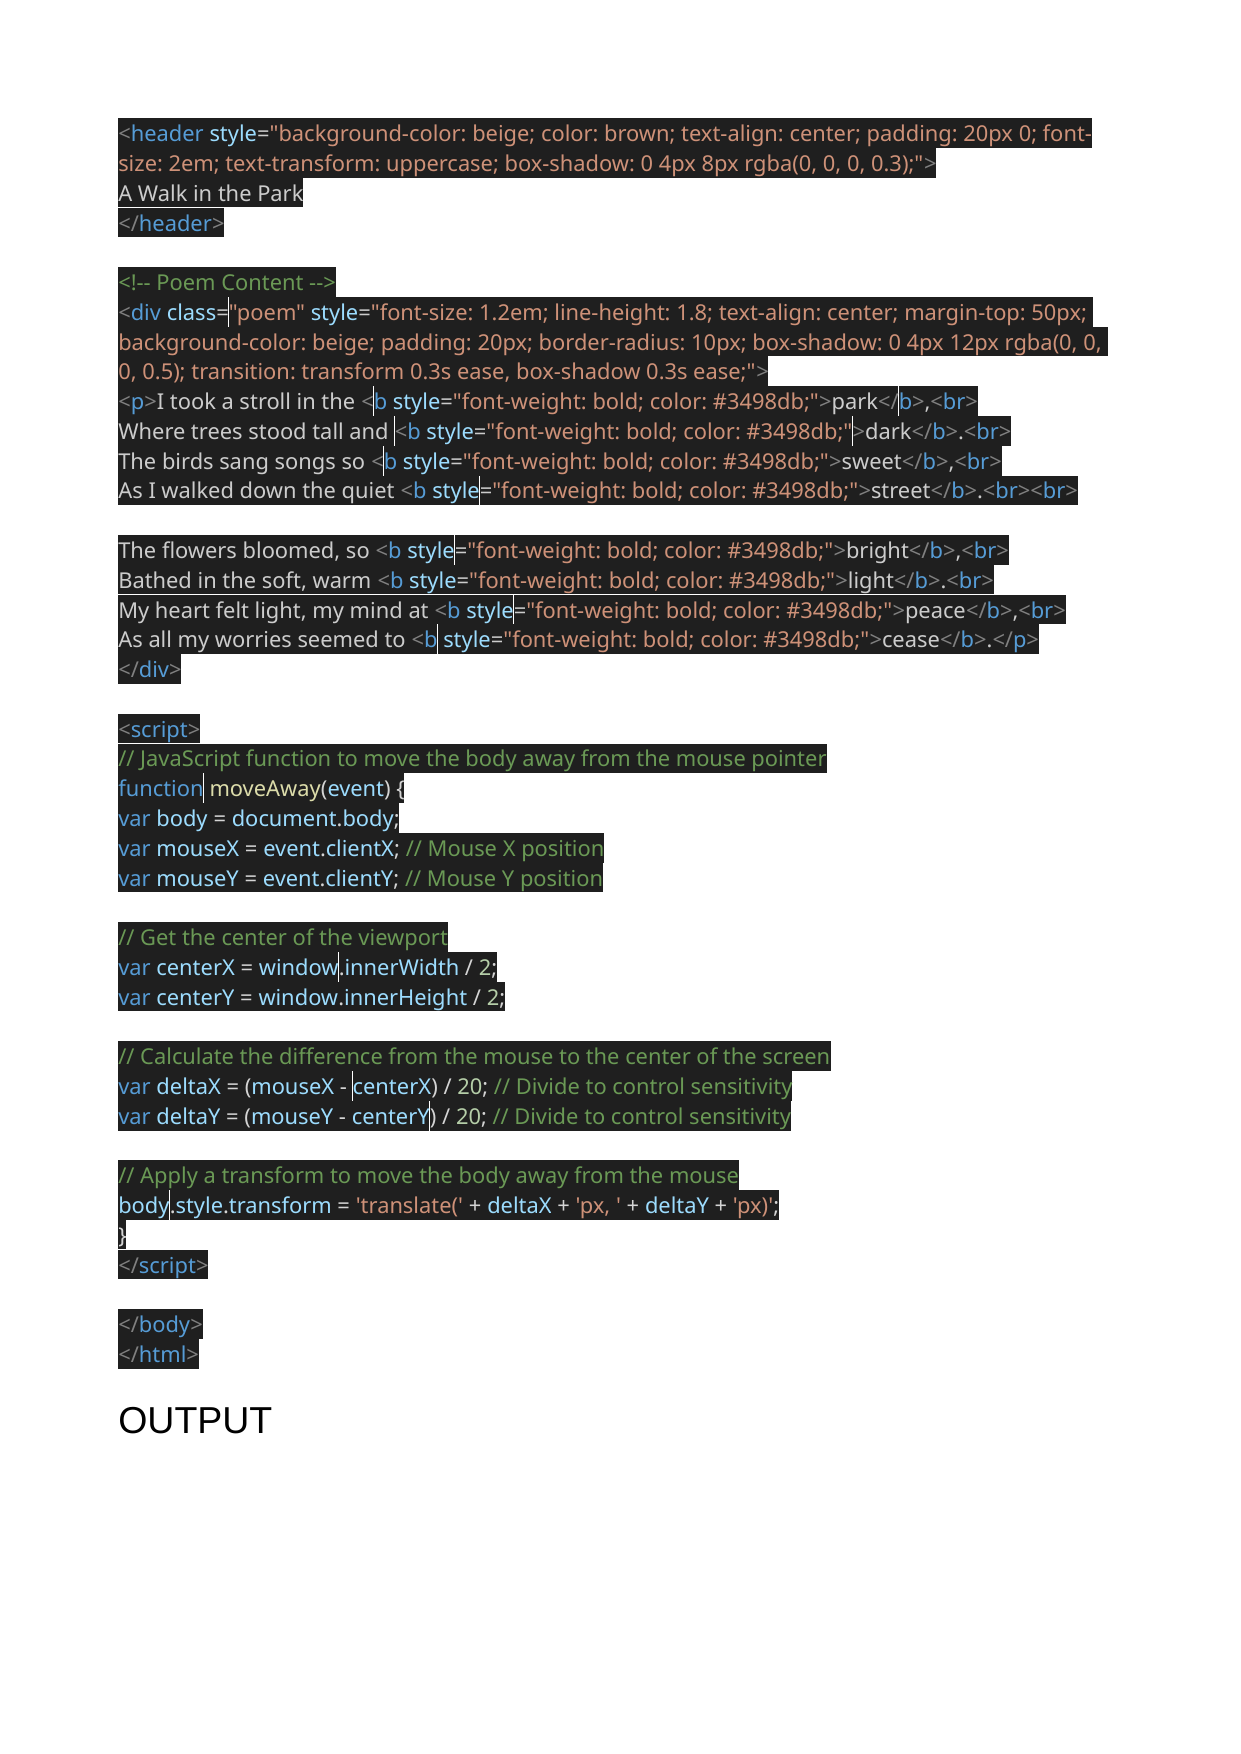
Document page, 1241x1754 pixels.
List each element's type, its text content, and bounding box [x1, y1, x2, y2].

text function moveAway(event) { [118, 773, 1122, 803]
text <p>I took a stroll in the <b style="font-weight: bold; color: #3498db;">park</b>,<br> [118, 386, 1122, 416]
text Bathed in the soft, warm <b style="font-weight: bold; color: #3498db;">light</b>.<br> [118, 565, 1122, 594]
text My heart felt light, my mind at <b style="font-weight: bold; color: #3498db;">peace</b>,<br> [118, 594, 1122, 624]
text // Apply a transform to move the body away from the mouse [118, 1160, 1122, 1190]
text } [118, 1220, 1122, 1249]
text <div class="poem" style="font-size: 1.2em; line-height: 1.8; text-align: center; margin-top: 50px; background-color: beige; padding: 20px; border-radius: 10px; box-shadow: 0 4px 12px rgba(0, 0, 0, 0.5); transition: transform 0.3s ease, box-shadow 0.3s ease;"> [118, 297, 1122, 386]
text The flowers bloomed, so <b style="font-weight: bold; color: #3498db;">bright</b>,<br> [118, 535, 1122, 565]
text <script> [118, 714, 1122, 743]
text Where trees stood tall and <b style="font-weight: bold; color: #3498db;">dark</b>.<br> [118, 416, 1122, 446]
text The birds sang songs so <b style="font-weight: bold; color: #3498db;">sweet</b>,<br> [118, 446, 1122, 476]
text var deltaY = (mouseY - centerY) / 20; // Divide to control sensitivity [118, 1101, 1122, 1131]
text // Calculate the difference from the mouse to the center of the screen [118, 1041, 1122, 1071]
text var centerY = window.innerHeight / 2; [118, 982, 1122, 1011]
text <header style="background-color: beige; color: brown; text-align: center; padding: 20px 0; font-size: 2em; text-transform: uppercase; box-shadow: 0 4px 8px rgba(0, 0, 0, 0.3);"> [118, 118, 1122, 178]
text var mouseX = event.clientX; // Mouse X position [118, 833, 1122, 863]
text <!-- Poem Content --> [118, 267, 1122, 297]
text </body> [118, 1309, 1122, 1339]
text </html> [118, 1339, 1122, 1369]
text As I walked down the quiet <b style="font-weight: bold; color: #3498db;">street</b>.<br><br> [118, 476, 1122, 505]
text var deltaX = (mouseX - centerX) / 20; // Divide to control sensitivity [118, 1071, 1122, 1101]
text var body = document.body; [118, 803, 1122, 833]
text // Get the center of the viewport [118, 922, 1122, 952]
text As all my worries seemed to <b style="font-weight: bold; color: #3498db;">cease</b>.</p> [118, 624, 1122, 654]
text </script> [118, 1249, 1122, 1279]
text </header> [118, 207, 1122, 237]
text OUTPUT [118, 1398, 1122, 1442]
text body.style.transform = 'translate(' + deltaX + 'px, ' + deltaY + 'px)'; [118, 1190, 1122, 1220]
text var centerX = window.innerWidth / 2; [118, 952, 1122, 982]
text A Walk in the Park [118, 178, 1122, 207]
text </div> [118, 654, 1122, 684]
text // JavaScript function to move the body away from the mouse pointer [118, 743, 1122, 773]
text var mouseY = event.clientY; // Mouse Y position [118, 863, 1122, 892]
